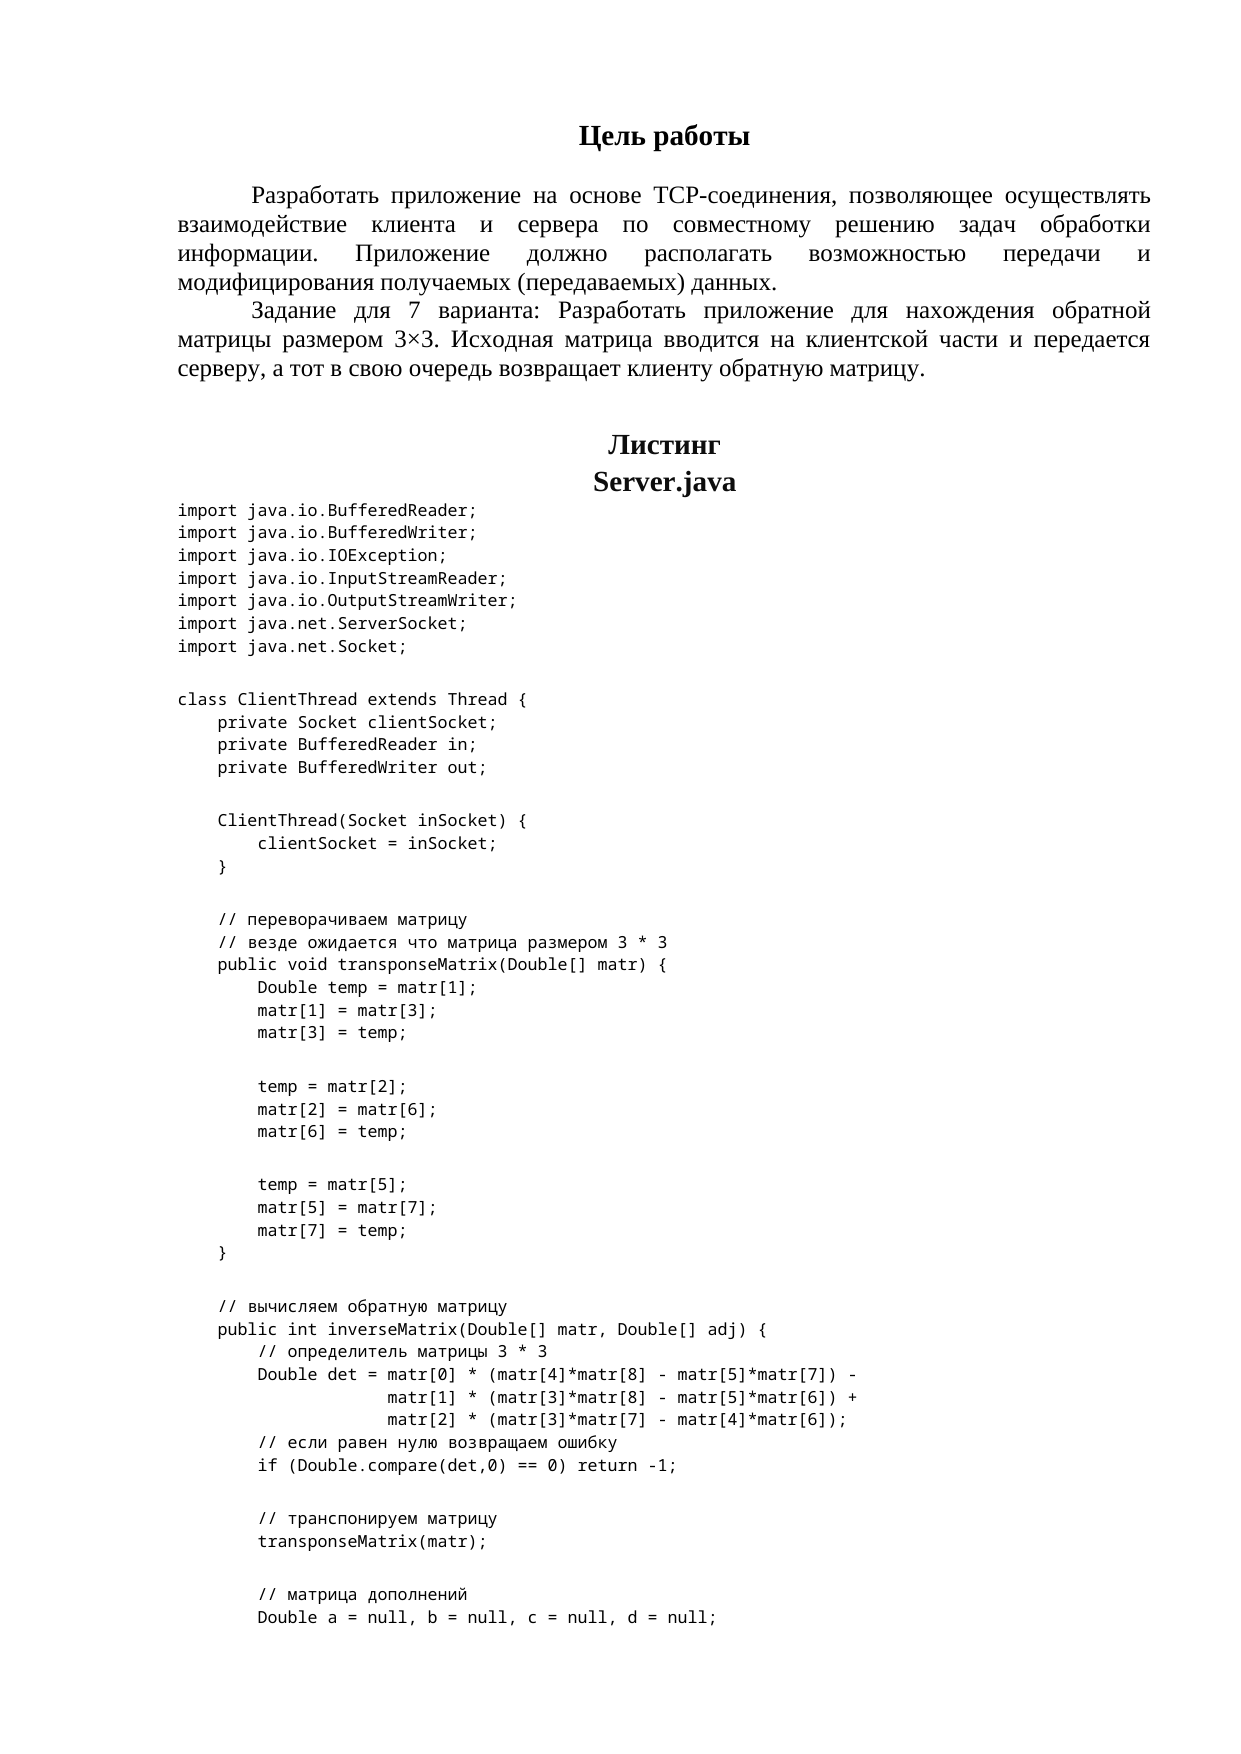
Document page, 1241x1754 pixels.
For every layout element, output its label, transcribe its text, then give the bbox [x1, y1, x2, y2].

text matr[7] = temp; [177, 1218, 1152, 1241]
subtitle Server.java [177, 464, 1152, 498]
text Double a = null, b = null, c = null, d = null; [177, 1605, 1152, 1628]
text Задание для 7 варианта: Разработать приложение для нахождения обратной матрицы размером 3×3. Исходная матрица вводится на клиентской части и передается серверу, а тот в свою очередь возвращает клиенту обратную матрицу. [177, 295, 1152, 382]
text // транспонируем матрицу [177, 1507, 1152, 1529]
text public void transponseMatrix(Double[] matr) { [177, 953, 1152, 976]
text private Socket clientSocket; [177, 710, 1152, 733]
text matr[3] = temp; [177, 1021, 1152, 1044]
text Double det = matr[0] * (matr[4]*matr[8] - matr[5]*matr[7]) - [177, 1362, 1152, 1385]
text ClientThread(Socket inSocket) { [177, 809, 1152, 832]
text } [177, 854, 1152, 877]
text // определитель матрицы 3 * 3 [177, 1340, 1152, 1362]
text temp = matr[2]; [177, 1074, 1152, 1097]
text Разработать приложение на основе TCP-соединения, позволяющее осуществлять взаимодействие клиента и сервера по совместному решению задач обработки информации. Приложение должно располагать возможностью передачи и модифицирования получаемых (передаваемых) данных. [177, 180, 1152, 295]
text private BufferedWriter out; [177, 756, 1152, 778]
text class ClientThread extends Thread { [177, 688, 1152, 710]
text temp = matr[5]; [177, 1173, 1152, 1196]
text import java.net.Socket; [177, 634, 1152, 657]
text clientSocket = inSocket; [177, 832, 1152, 854]
text import java.io.BufferedWriter; [177, 521, 1152, 543]
text // переворачиваем матрицу [177, 908, 1152, 930]
text matr[1] * (matr[3]*matr[8] - matr[5]*matr[6]) + [177, 1385, 1152, 1408]
subtitle Цель работы [177, 118, 1152, 152]
text import java.net.ServerSocket; [177, 612, 1152, 634]
text // если равен нулю возвращаем ошибку [177, 1431, 1152, 1453]
text public int inverseMatrix(Double[] matr, Double[] adj) { [177, 1317, 1152, 1340]
text // матрица дополнений [177, 1582, 1152, 1605]
text // везде ожидается что матрица размером 3 * 3 [177, 930, 1152, 953]
text import java.io.BufferedReader; [177, 498, 1152, 521]
text Double temp = matr[1]; [177, 976, 1152, 998]
text import java.io.IOException; [177, 543, 1152, 566]
text matr[5] = matr[7]; [177, 1196, 1152, 1218]
text matr[2] = matr[6]; [177, 1097, 1152, 1120]
text import java.io.OutputStreamWriter; [177, 589, 1152, 612]
text if (Double.compare(det,0) == 0) return -1; [177, 1453, 1152, 1476]
text private BufferedReader in; [177, 733, 1152, 756]
text matr[2] * (matr[3]*matr[7] - matr[4]*matr[6]); [177, 1408, 1152, 1431]
text import java.io.InputStreamReader; [177, 566, 1152, 589]
text matr[6] = temp; [177, 1120, 1152, 1142]
text } [177, 1241, 1152, 1264]
text transponseMatrix(matr); [177, 1529, 1152, 1552]
text // вычисляем обратную матрицу [177, 1294, 1152, 1317]
subtitle Листинг [177, 427, 1152, 460]
text matr[1] = matr[3]; [177, 998, 1152, 1021]
